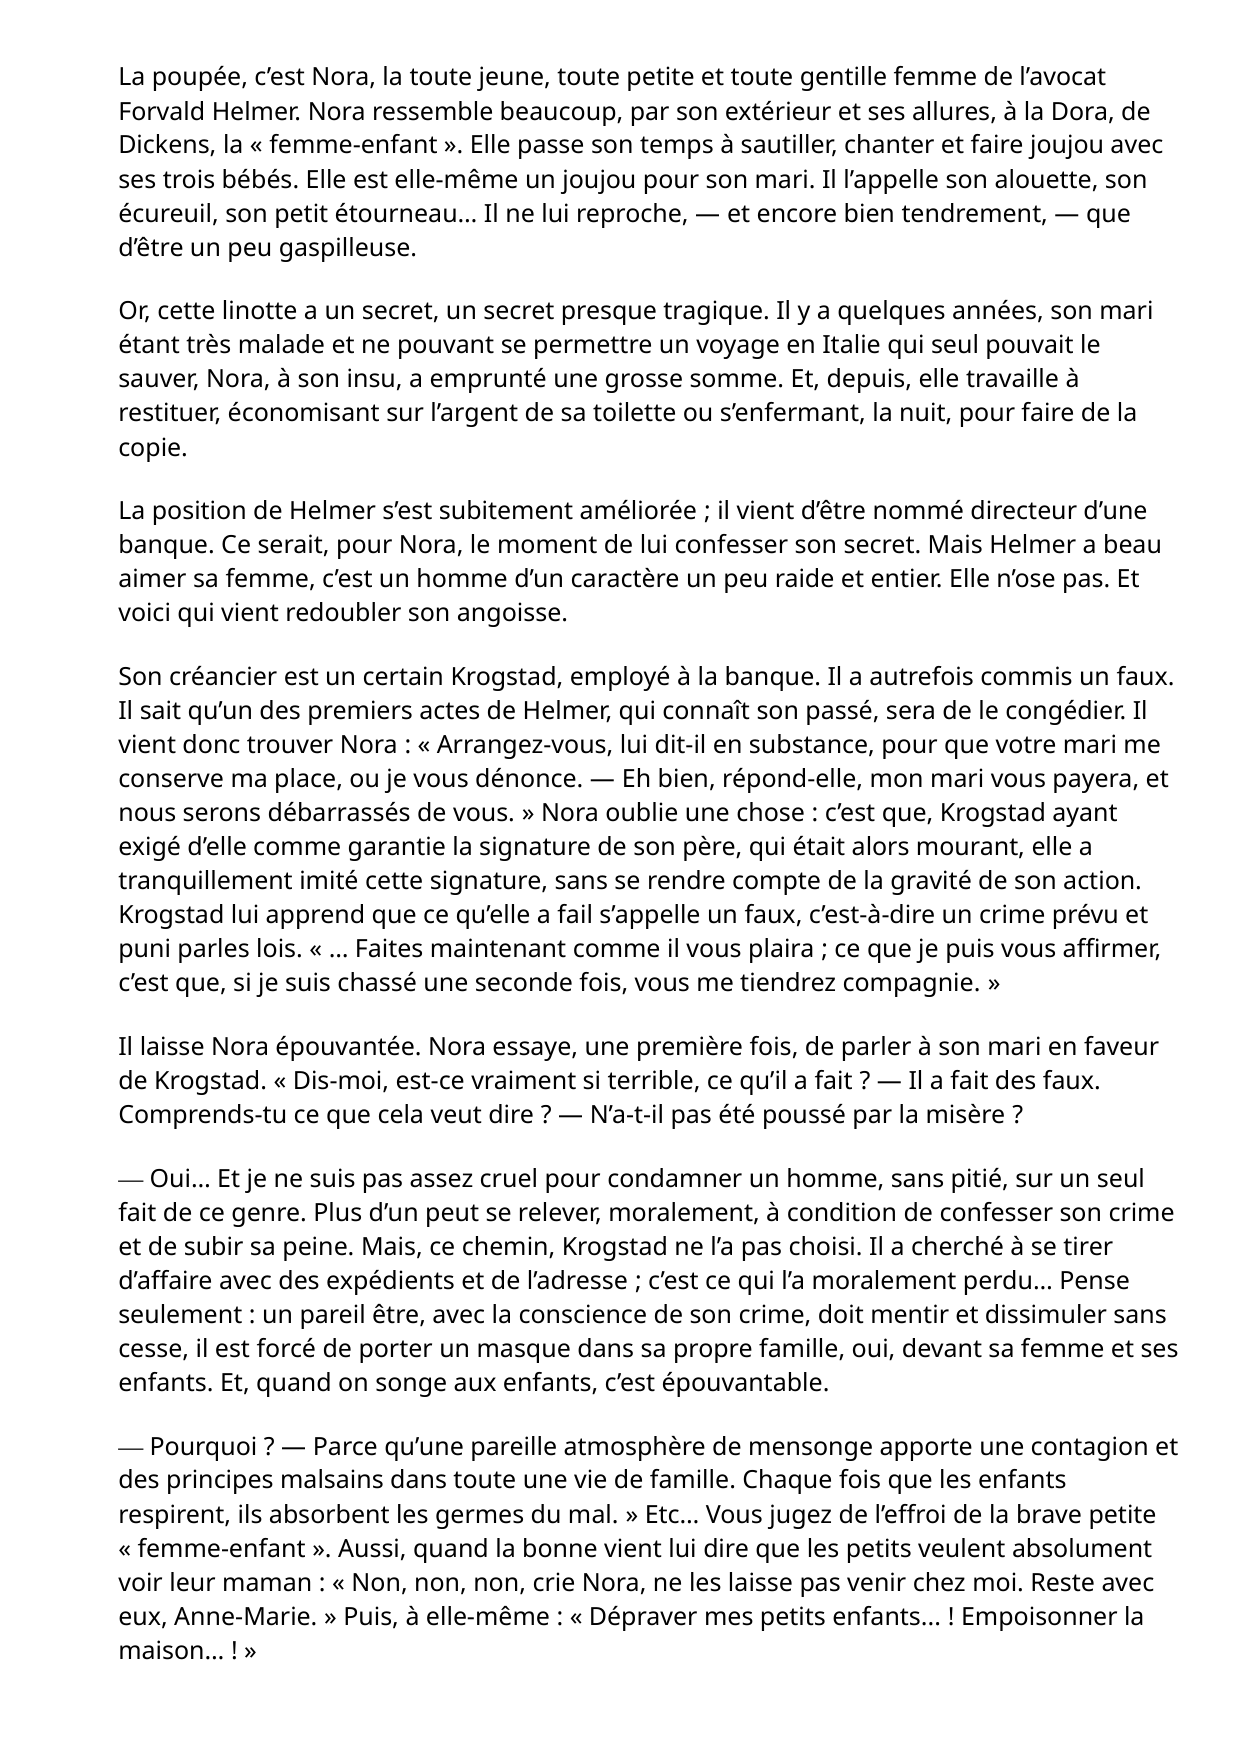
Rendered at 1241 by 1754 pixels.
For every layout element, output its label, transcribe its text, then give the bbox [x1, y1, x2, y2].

text La position de Helmer s’est subitement améliorée ; il vient d’être nommé directeur d’une banque. Ce serait, pour Nora, le moment de lui confesser son secret. Mais Helmer a beau aimer sa femme, c’est un homme d’un caractère un peu raide et entier. Elle n’ose pas. Et voici qui vient redoubler son angoisse. [118, 493, 1181, 629]
text — Pourquoi ? — Parce qu’une pareille atmosphère de mensonge apporte une contagion et des principes malsains dans toute une vie de famille. Chaque fois que les enfants respirent, ils absorbent les germes du mal. » Etc… Vous jugez de l’effroi de la brave petite « femme-enfant ». Aussi, quand la bonne vient lui dire que les petits veulent absolument voir leur maman : « Non, non, non, crie Nora, ne les laisse pas venir chez moi. Reste avec eux, Anne-Marie. » Puis, à elle-même : « Dépraver mes petits enfants... ! Empoisonner la maison… ! » [118, 1428, 1181, 1667]
text La poupée, c’est Nora, la toute jeune, toute petite et toute gentille femme de l’avocat Forvald Helmer. Nora ressemble beaucoup, par son extérieur et ses allures, à la Dora, de Dickens, la « femme-enfant ». Elle passe son temps à sautiller, chanter et faire joujou avec ses trois bébés. Elle est elle-même un joujou pour son mari. Il l’appelle son alouette, son écureuil, son petit étourneau… Il ne lui reproche, — et encore bien tendrement, — que d’être un peu gaspilleuse. [118, 59, 1181, 263]
text Or, cette linotte a un secret, un secret presque tragique. Il y a quelques années, son mari étant très malade et ne pouvant se permettre un voyage en Italie qui seul pouvait le sauver, Nora, à son insu, a emprunté une grosse somme. Et, depuis, elle travaille à restituer, économisant sur l’argent de sa toilette ou s’enfermant, la nuit, pour faire de la copie. [118, 293, 1181, 463]
text Il laisse Nora épouvantée. Nora essaye, une première fois, de parler à son mari en faveur de Krogstad. « Dis-moi, est-ce vraiment si terrible, ce qu’il a fait ? — Il a fait des faux. Comprends-tu ce que cela veut dire ? — N’a-t-il pas été poussé par la misère ? [118, 1028, 1181, 1131]
text — Oui… Et je ne suis pas assez cruel pour condamner un homme, sans pitié, sur un seul fait de ce genre. Plus d’un peut se relever, moralement, à condition de confesser son crime et de subir sa peine. Mais, ce chemin, Krogstad ne l’a pas choisi. Il a cherché à se tirer d’affaire avec des expédients et de l’adresse ; c’est ce qui l’a moralement perdu… Pense seulement : un pareil être, avec la conscience de son crime, doit mentir et dissimuler sans cesse, il est forcé de porter un masque dans sa propre famille, oui, devant sa femme et ses enfants. Et, quand on songe aux enfants, c’est épouvantable. [118, 1160, 1181, 1399]
text Son créancier est un certain Krogstad, employé à la banque. Il a autrefois commis un faux. Il sait qu’un des premiers actes de Helmer, qui connaît son passé, sera de le congédier. Il vient donc trouver Nora : « Arrangez-vous, lui dit-il en substance, pour que votre mari me conserve ma place, ou je vous dénonce. — Eh bien, répond-elle, mon mari vous payera, et nous serons débarrassés de vous. » Nora oublie une chose : c’est que, Krogstad ayant exigé d’elle comme garantie la signature de son père, qui était alors mourant, elle a tranquillement imité cette signature, sans se rendre compte de la gravité de son action. Krogstad lui apprend que ce qu’elle a fail s’appelle un faux, c’est-à-dire un crime prévu et puni parles lois. « … Faites maintenant comme il vous plaira ; ce que je puis vous affirmer, c’est que, si je suis chassé une seconde fois, vous me tiendrez compagnie. » [118, 658, 1181, 999]
